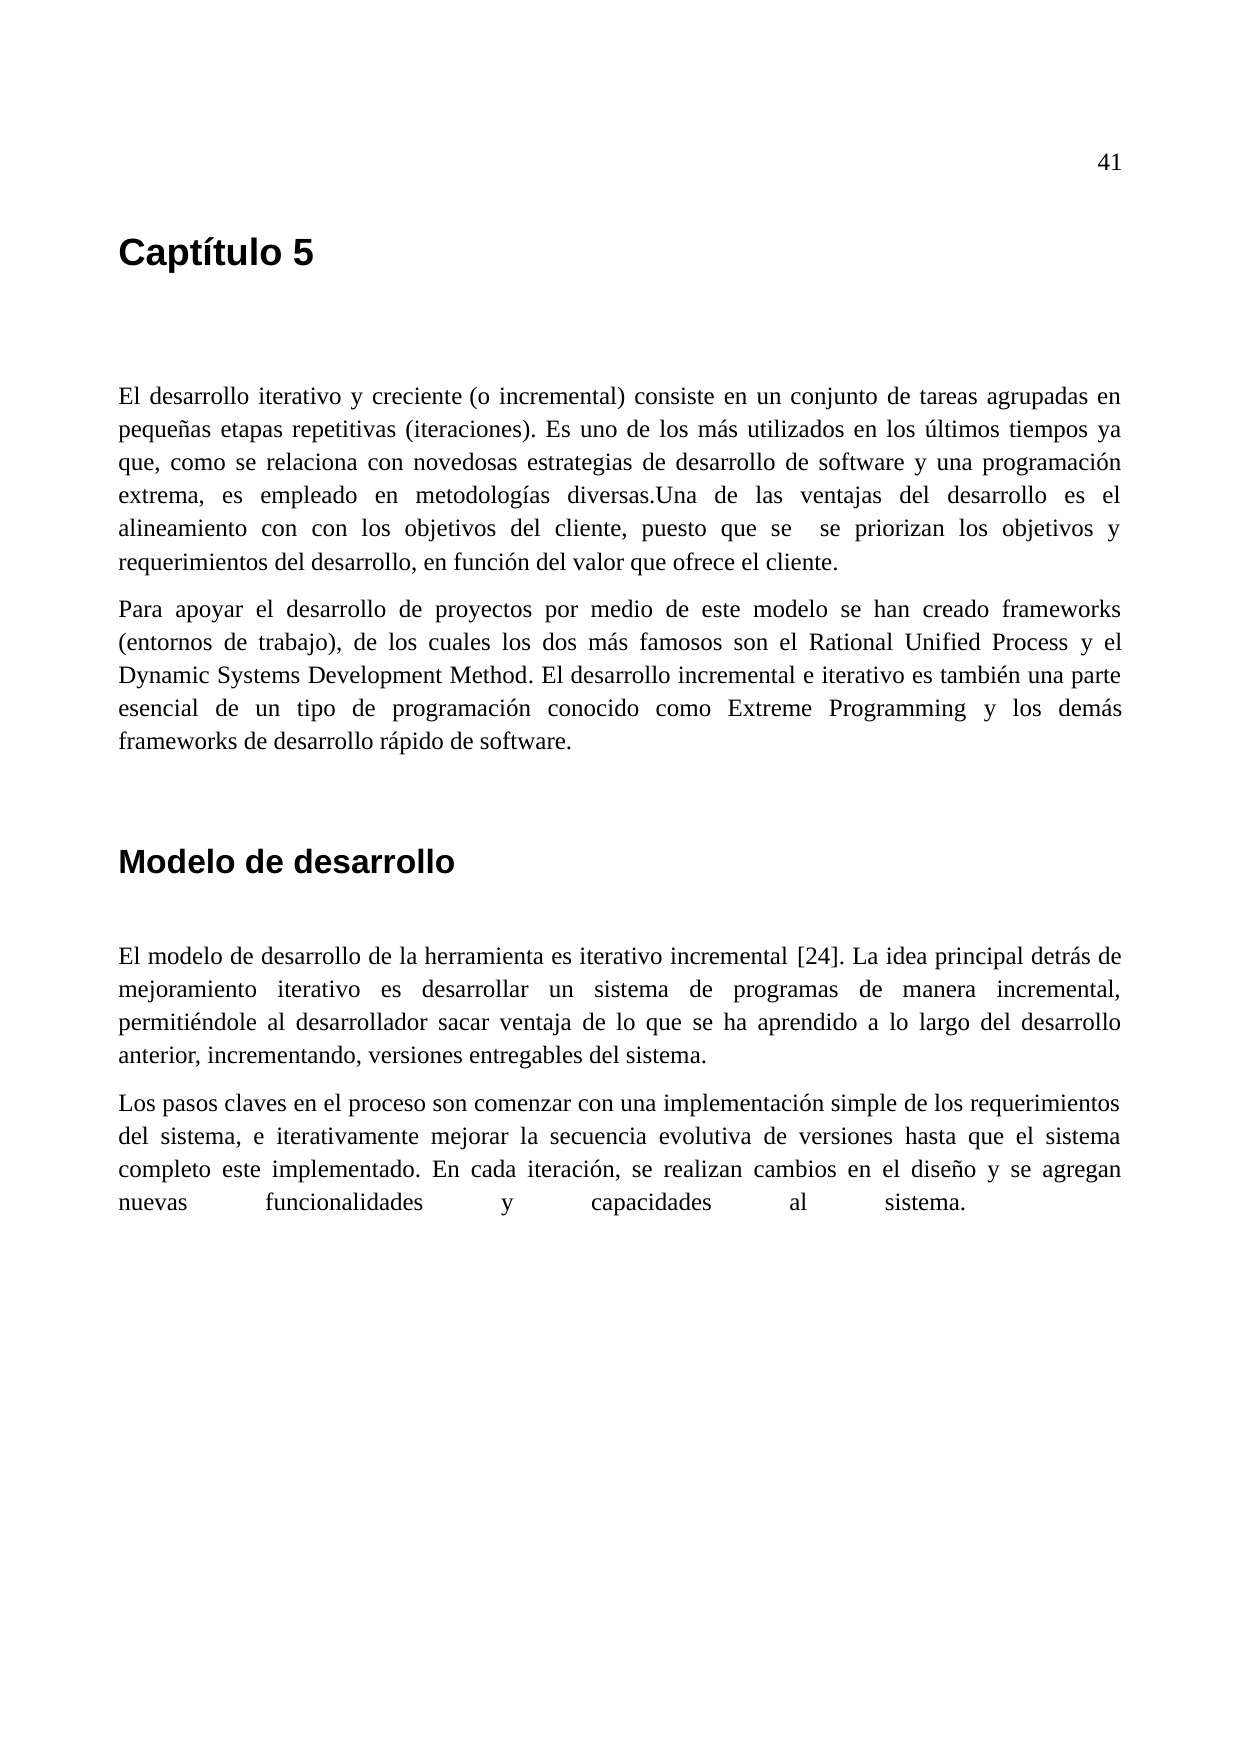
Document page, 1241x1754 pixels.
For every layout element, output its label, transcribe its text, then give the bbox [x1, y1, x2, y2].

text El desarrollo iterativo y creciente (o incremental) consiste en un conjunto de tareas agrupadas en pequeñas etapas repetitivas (iteraciones). Es uno de los más utilizados en los últimos tiempos ya que, como se relaciona con novedosas estrategias de desarrollo de software y una programación extrema, es empleado en metodologías diversas.Una de las ventajas del desarrollo es el alineamiento con con los objetivos del cliente, puesto que se se priorizan los objetivos y requerimientos del desarrollo, en función del valor que ofrece el cliente. [118, 381, 1122, 575]
text Los pasos claves en el proceso son comenzar con una implementación simple de los requerimientos del sistema, e iterativamente mejorar la secuencia evolutiva de versiones hasta que el sistema completo este implementado. En cada iteración, se realizan cambios en el diseño y se agregan nuevas funcionalidades y capacidades al sistema. [118, 1088, 1122, 1248]
text Para apoyar el desarrollo de proyectos por medio de este modelo se han creado frameworks (entornos de trabajo), de los cuales los dos más famosos son el Rational Unified Process y el Dynamic Systems Development Method. El desarrollo incremental e iterativo es también una parte esencial de un tipo de programación conocido como Extreme Programming y los demás frameworks de desarrollo rápido de software. [118, 594, 1122, 755]
subtitle Captítulo 5 [118, 230, 1122, 274]
text El modelo de desarrollo de la herramienta es iterativo incremental [24]. La idea principal detrás de mejoramiento iterativo es desarrollar un sistema de programas de manera incremental, permitiéndole al desarrollador sacar ventaja de lo que se ha aprendido a lo largo del desarrollo anterior, incrementando, versiones entregables del sistema. [118, 941, 1122, 1069]
subtitle Modelo de desarrollo [118, 842, 1122, 881]
